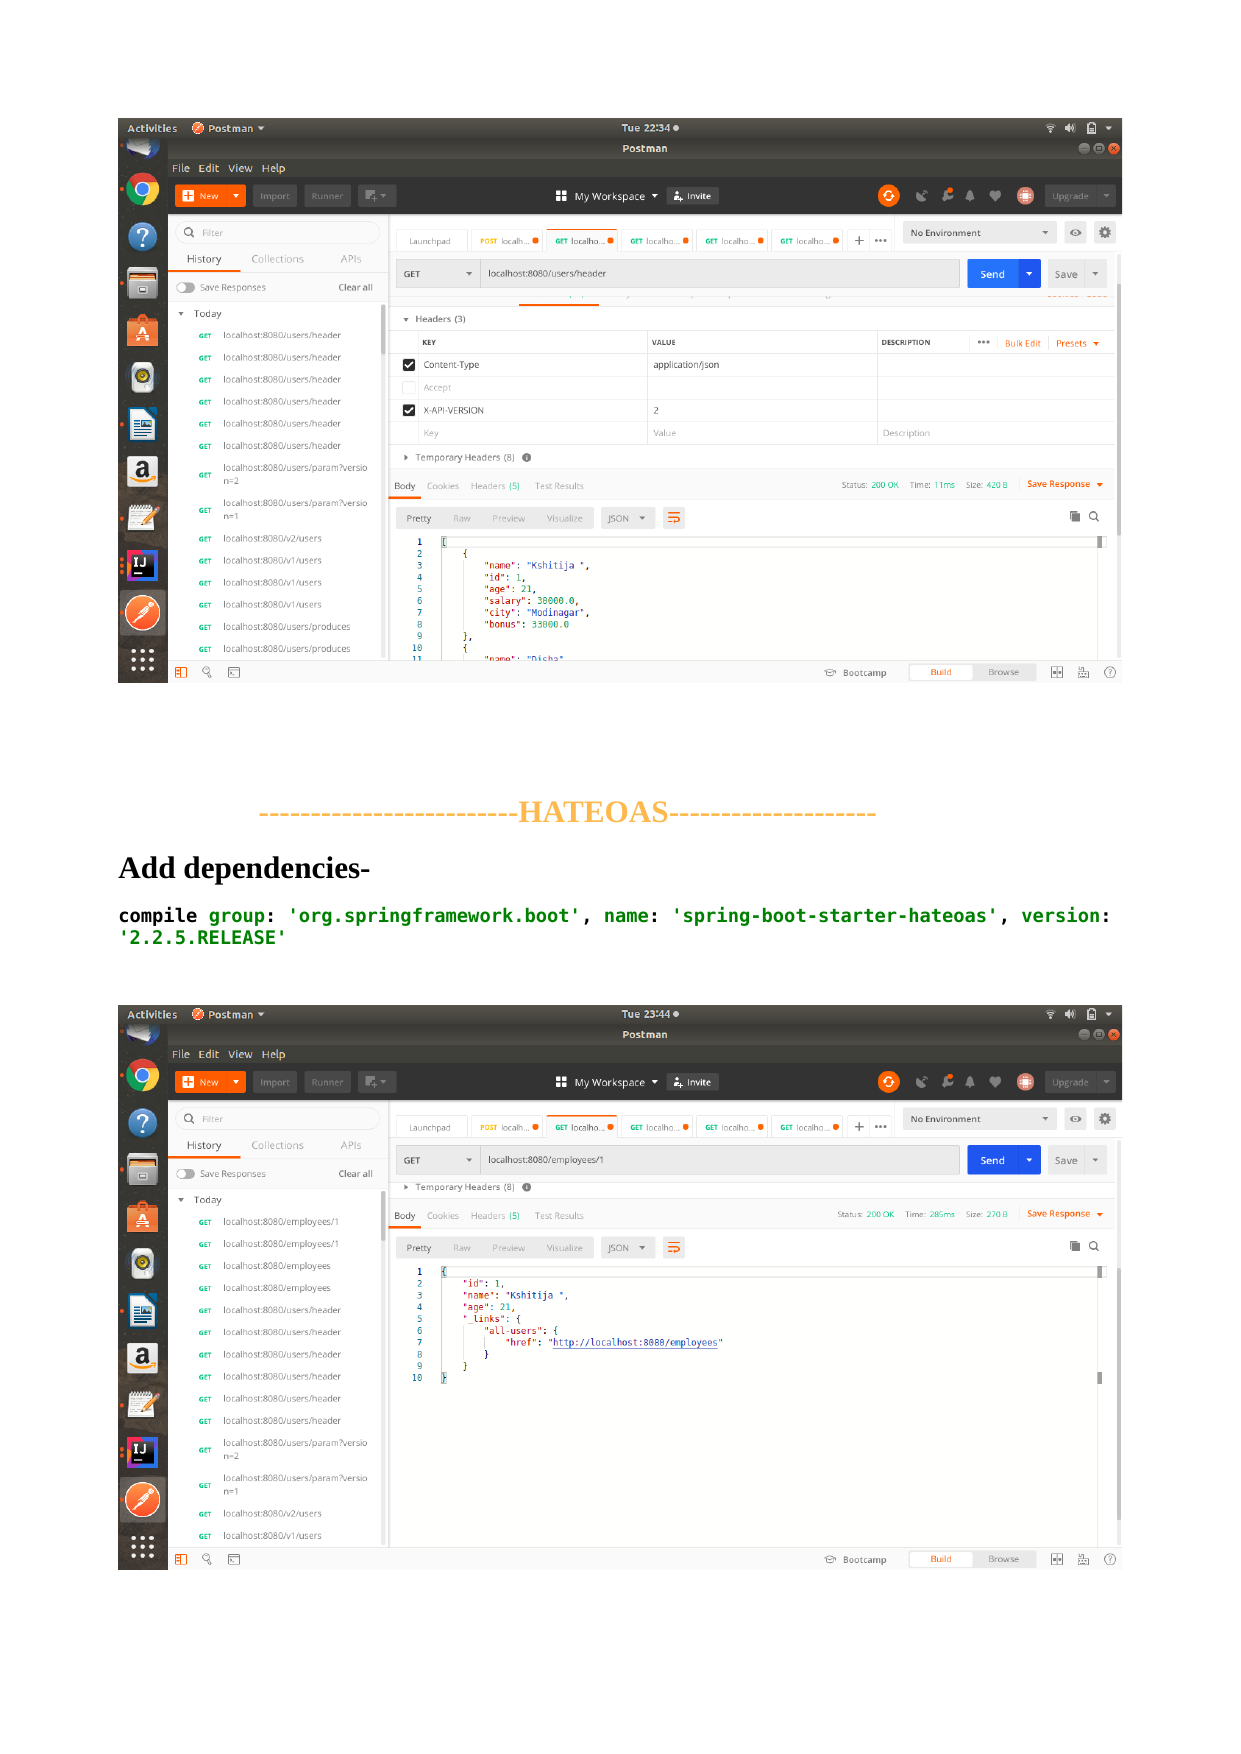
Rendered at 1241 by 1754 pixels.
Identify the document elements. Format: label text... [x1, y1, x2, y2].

text -------------------------HATEOAS-------------------- [118, 794, 1122, 830]
picture [118, 118, 1123, 683]
text Add dependencies- [118, 849, 1122, 886]
text compile group: 'org.springframework.boot', name: 'spring-boot-starter-hateoas', version: '2.2.5.RELEASE' [118, 905, 1122, 949]
picture [118, 1005, 1123, 1570]
